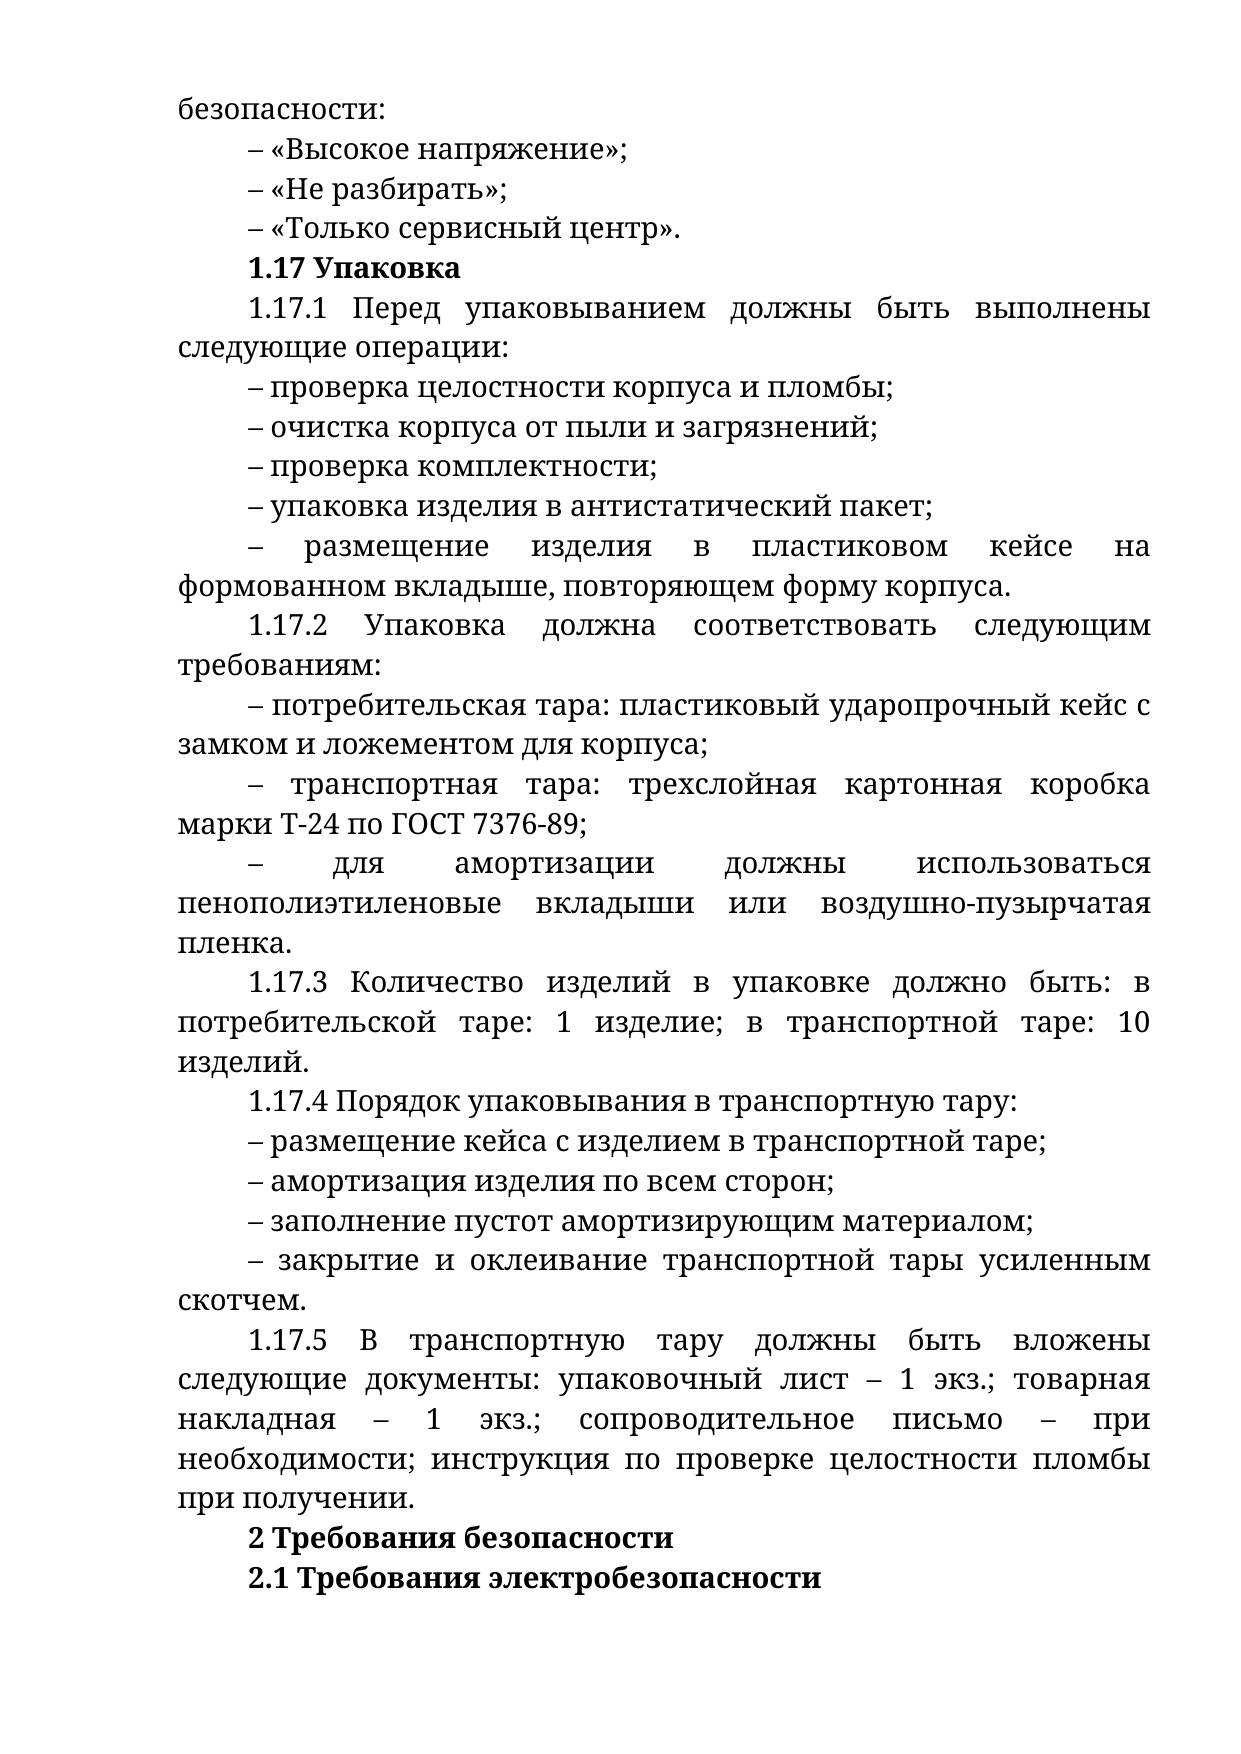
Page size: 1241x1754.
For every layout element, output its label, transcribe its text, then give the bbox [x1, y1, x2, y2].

text – «Высокое напряжение»; [177, 128, 1152, 168]
text – для амортизации должны использоваться пенополиэтиленовые вкладыши или воздушно-пузырчатая пленка. [177, 843, 1152, 962]
text – транспортная тара: трехслойная картонная коробка марки Т-24 по ГОСТ 7376-89; [177, 763, 1152, 843]
text 1.17.5 В транспортную тару должны быть вложены следующие документы: упаковочный лист – 1 экз.; товарная накладная – 1 экз.; сопроводительное письмо – при необходимости; инструкция по проверке целостности пломбы при получении. [177, 1319, 1152, 1517]
text – размещение изделия в пластиковом кейсе на формованном вкладыше, повторяющем форму корпуса. [177, 525, 1152, 604]
text – «Не разбирать»; [177, 168, 1152, 208]
text – очистка корпуса от пыли и загрязнений; [177, 406, 1152, 446]
text 1.17.3 Количество изделий в упаковке должно быть: в потребительской таре: 1 изделие; в транспортной таре: 10 изделий. [177, 962, 1152, 1081]
text – упаковка изделия в антистатический пакет; [177, 485, 1152, 525]
subtitle 2.1 Требования электробезопасности [177, 1557, 1152, 1597]
text 1.17.2 Упаковка должна соответствовать следующим требованиям: [177, 604, 1152, 684]
text безопасности: [177, 88, 1152, 128]
text – заполнение пустот амортизирующим материалом; [177, 1200, 1152, 1239]
text – размещение кейса с изделием в транспортной таре; [177, 1120, 1152, 1160]
text – потребительская тара: пластиковый ударопрочный кейс с замком и ложементом для корпуса; [177, 684, 1152, 763]
text 1.17.1 Перед упаковыванием должны быть выполнены следующие операции: [177, 287, 1152, 366]
text 1.17.4 Порядок упаковывания в транспортную тару: [177, 1081, 1152, 1120]
text – закрытие и оклеивание транспортной тары усиленным скотчем. [177, 1239, 1152, 1319]
text – проверка комплектности; [177, 446, 1152, 485]
text – амортизация изделия по всем сторон; [177, 1160, 1152, 1200]
subtitle 1.17 Упаковка [177, 247, 1152, 287]
subtitle 2 Требования безопасности [177, 1517, 1152, 1557]
text – проверка целостности корпуса и пломбы; [177, 366, 1152, 406]
text – «Только сервисный центр». [177, 208, 1152, 247]
